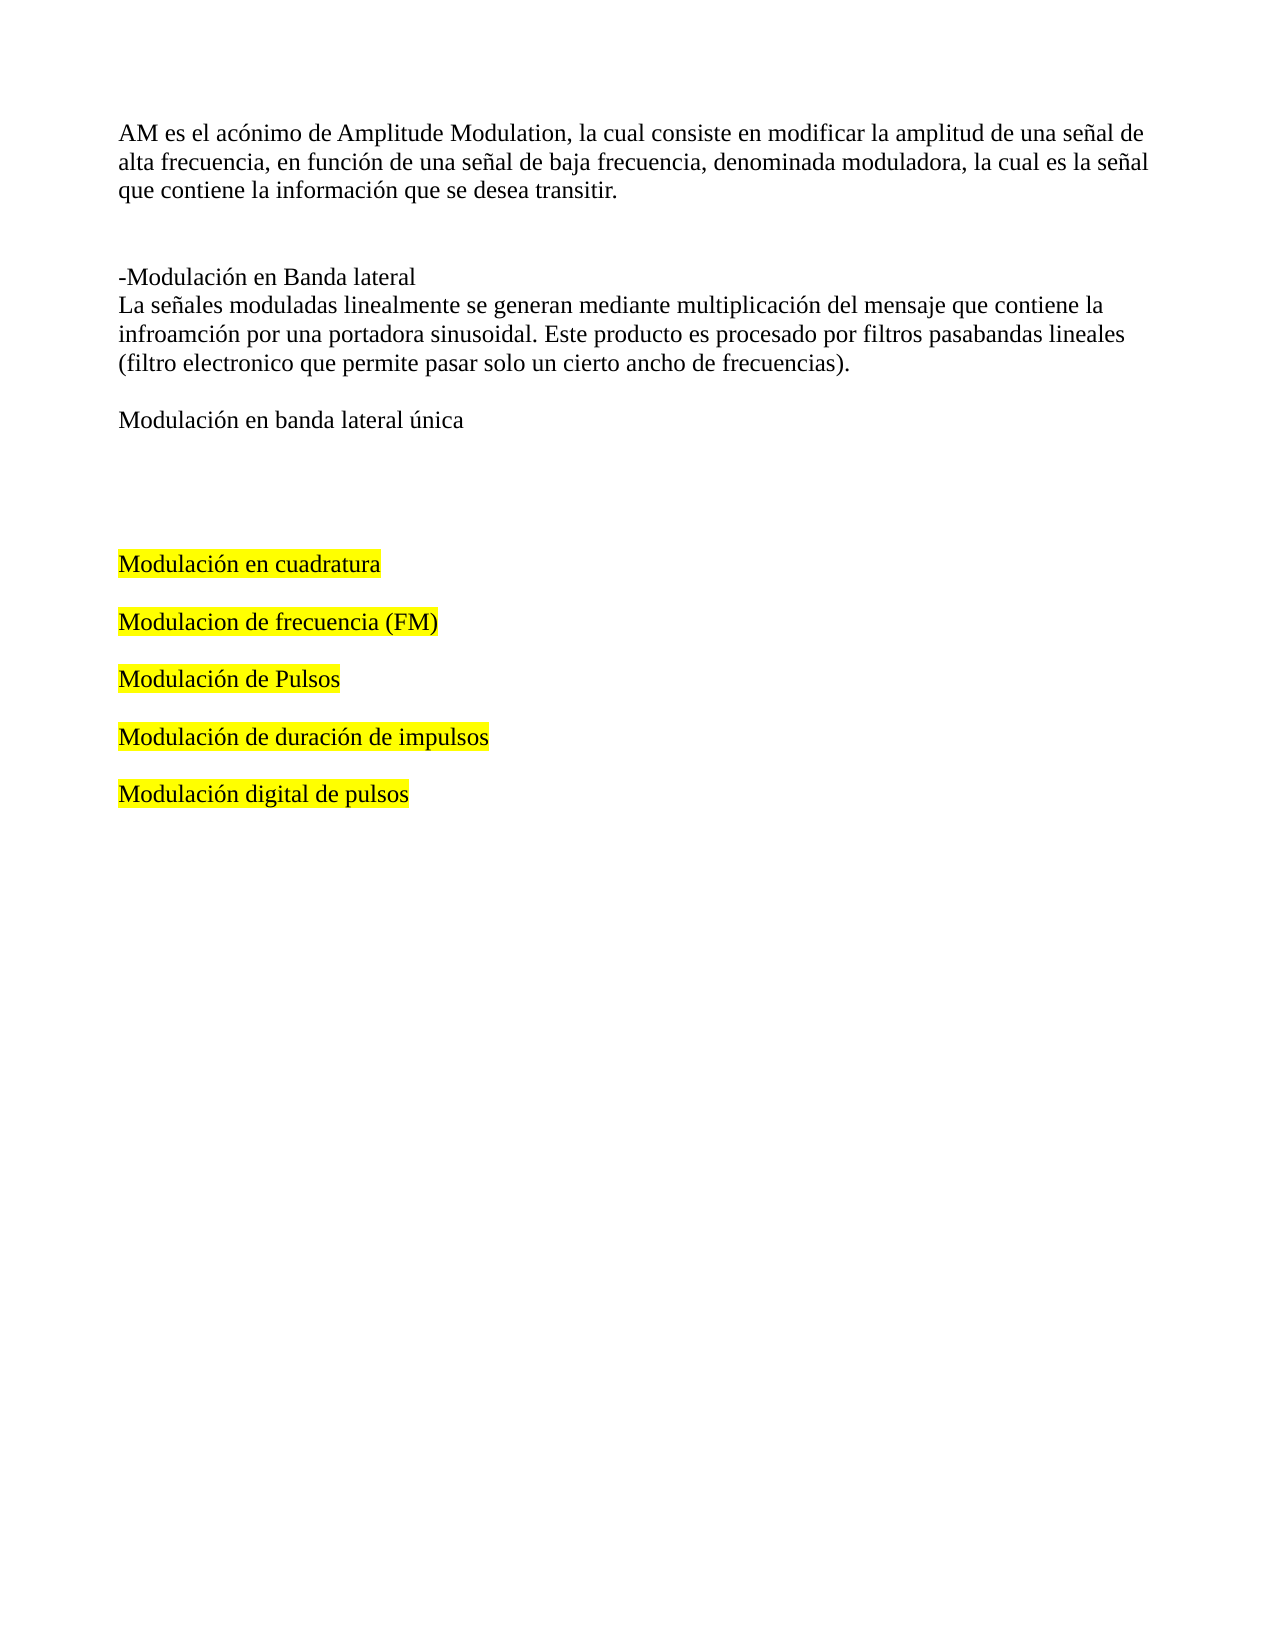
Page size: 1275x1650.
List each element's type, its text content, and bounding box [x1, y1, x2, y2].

text -Modulación en Banda lateral [118, 262, 1157, 291]
text AM es el acónimo de Amplitude Modulation, la cual consiste en modificar la amplitud de una señal de alta frecuencia, en función de una señal de baja frecuencia, denominada moduladora, la cual es la señal que contiene la información que se desea transitir. [118, 118, 1157, 204]
text Modulación digital de pulsos [118, 779, 1157, 808]
text Modulación en banda lateral única [118, 406, 1157, 434]
text Modulacion de frecuencia (FM) [118, 607, 1157, 636]
text La señales moduladas linealmente se generan mediante multiplicación del mensaje que contiene la infroamción por una portadora sinusoidal. Este producto es procesado por filtros pasabandas lineales (filtro electronico que permite pasar solo un cierto ancho de frecuencias). [118, 291, 1157, 377]
text Modulación de duración de impulsos [118, 722, 1157, 751]
text Modulación en cuadratura [118, 549, 1157, 578]
text Modulación de Pulsos [118, 664, 1157, 693]
